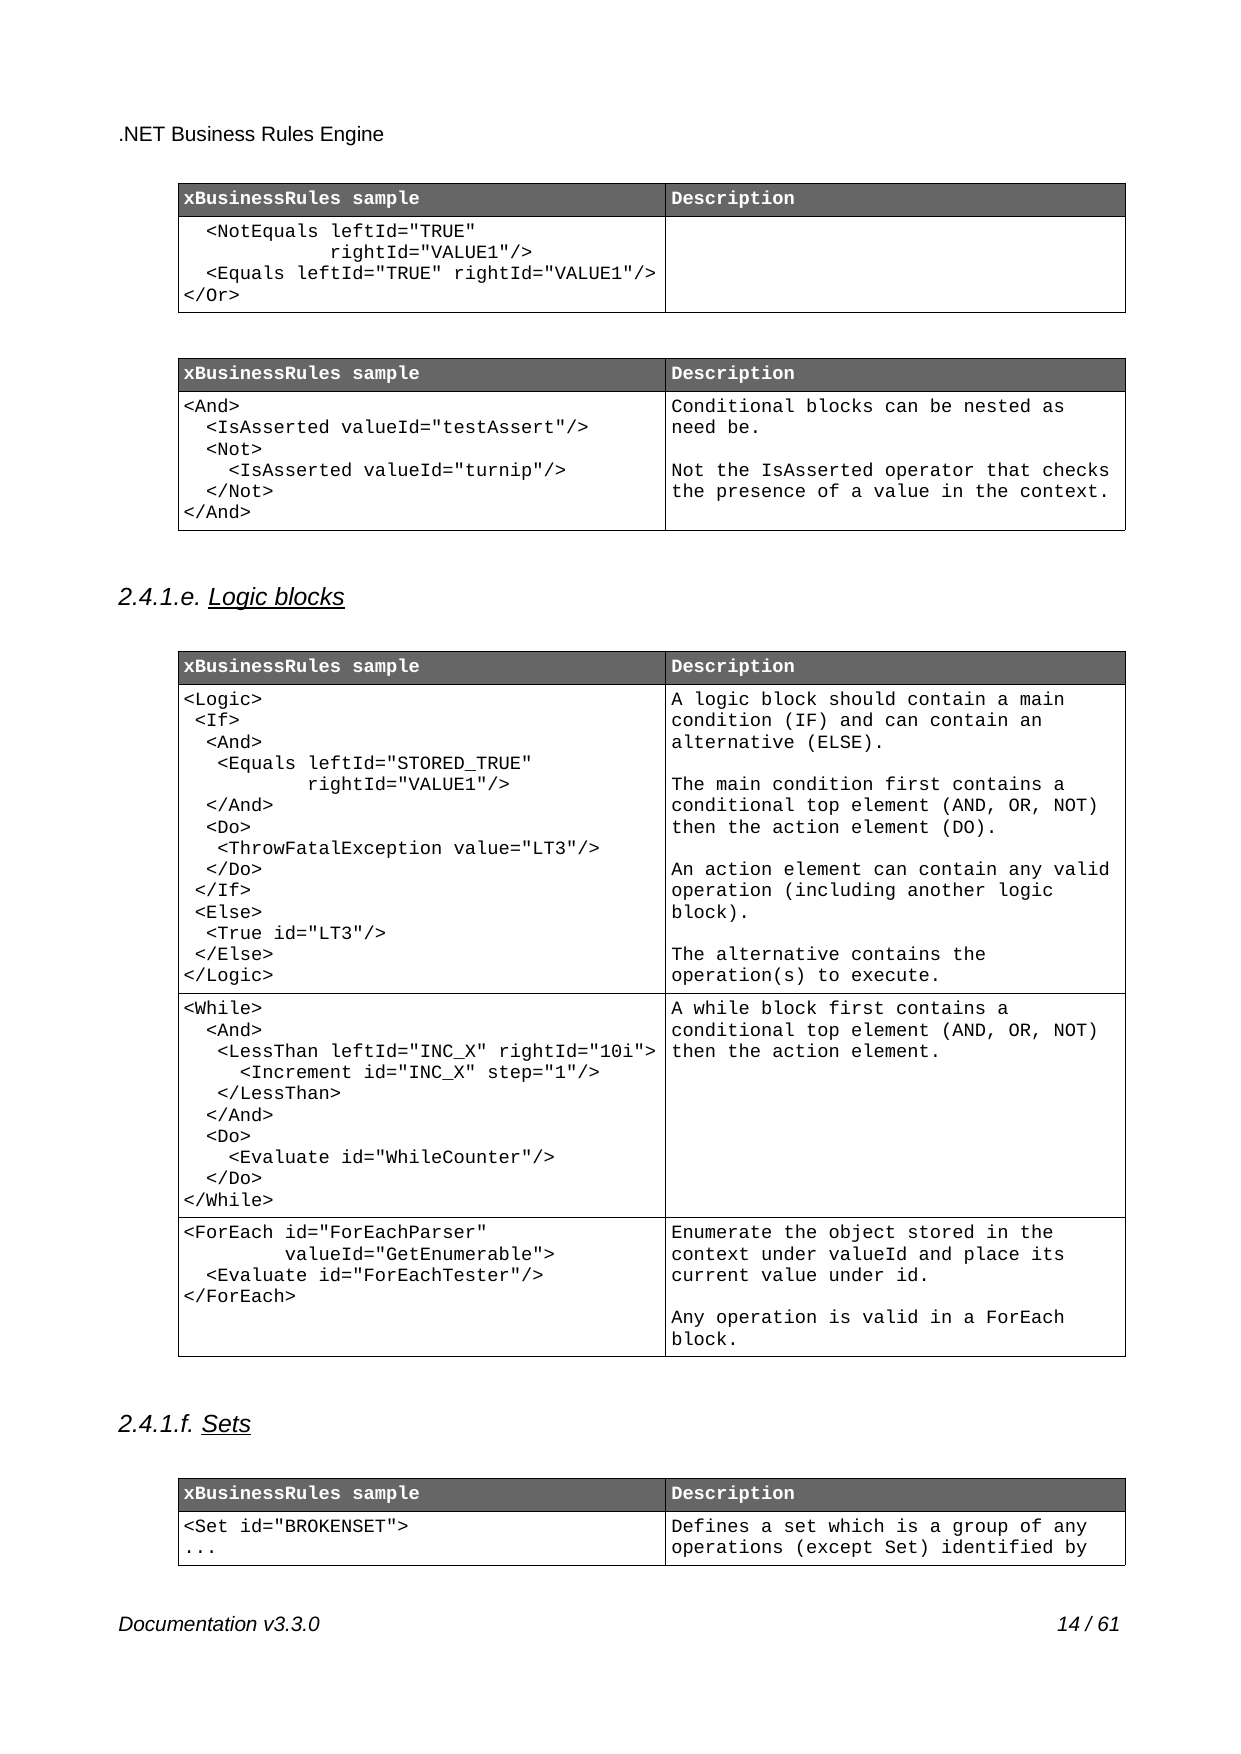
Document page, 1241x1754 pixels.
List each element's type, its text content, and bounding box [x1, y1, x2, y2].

subtitle Logic blocks [118, 583, 1124, 611]
table_cell Conditional blocks can be nested as need be. Not the IsAsserted operator that checks the presence of a value in the context. [666, 392, 1125, 530]
table_header Description [666, 359, 1125, 391]
table_cell <And> <IsAsserted valueId="testAssert"/> <Not> <IsAsserted valueId="turnip"/> </Not> </And> [179, 392, 665, 530]
table_cell Enumerate the object stored in the context under valueId and place its current value under id. Any operation is valid in a ForEach block. [666, 1218, 1125, 1356]
table_cell A while block first contains a conditional top element (AND, OR, NOT) then the action element. [666, 994, 1125, 1217]
table_header xBusinessRules sample [179, 359, 665, 391]
table_cell A logic block should contain a main condition (IF) and can contain an alternative (ELSE). The main condition first contains a conditional top element (AND, OR, NOT) then the action element (DO). An action element can contain any valid operation (including another logic block). The alternative contains the operation(s) to execute. [666, 685, 1125, 993]
table_cell [666, 217, 1125, 312]
table_cell <ForEach id="ForEachParser" valueId="GetEnumerable"> <Evaluate id="ForEachTester"/> </ForEach> [179, 1218, 665, 1356]
table_cell <NotEquals leftId="TRUE" rightId="VALUE1"/> <Equals leftId="TRUE" rightId="VALUE1"/> </Or> [179, 217, 665, 312]
table_cell <Logic> <If> <And> <Equals leftId="STORED_TRUE" rightId="VALUE1"/> </And> <Do> <ThrowFatalException value="LT3"/> </Do> </If> <Else> <True id="LT3"/> </Else> </Logic> [179, 685, 665, 993]
table_cell <While> <And> <LessThan leftId="INC_X" rightId="10i"> <Increment id="INC_X" step="1"/> </LessThan> </And> <Do> <Evaluate id="WhileCounter"/> </Do> </While> [179, 994, 665, 1217]
table_header Description [666, 184, 1125, 216]
table_header xBusinessRules sample [179, 184, 665, 216]
table_header xBusinessRules sample [179, 652, 665, 684]
table_header Description [666, 652, 1125, 684]
table_cell <Set id="BROKENSET"> ... [179, 1512, 665, 1565]
table_cell Defines a set which is a group of any operations (except Set) identified by [666, 1512, 1125, 1565]
subtitle Sets [118, 1409, 1124, 1437]
table_header xBusinessRules sample [179, 1479, 665, 1511]
table_header Description [666, 1479, 1125, 1511]
